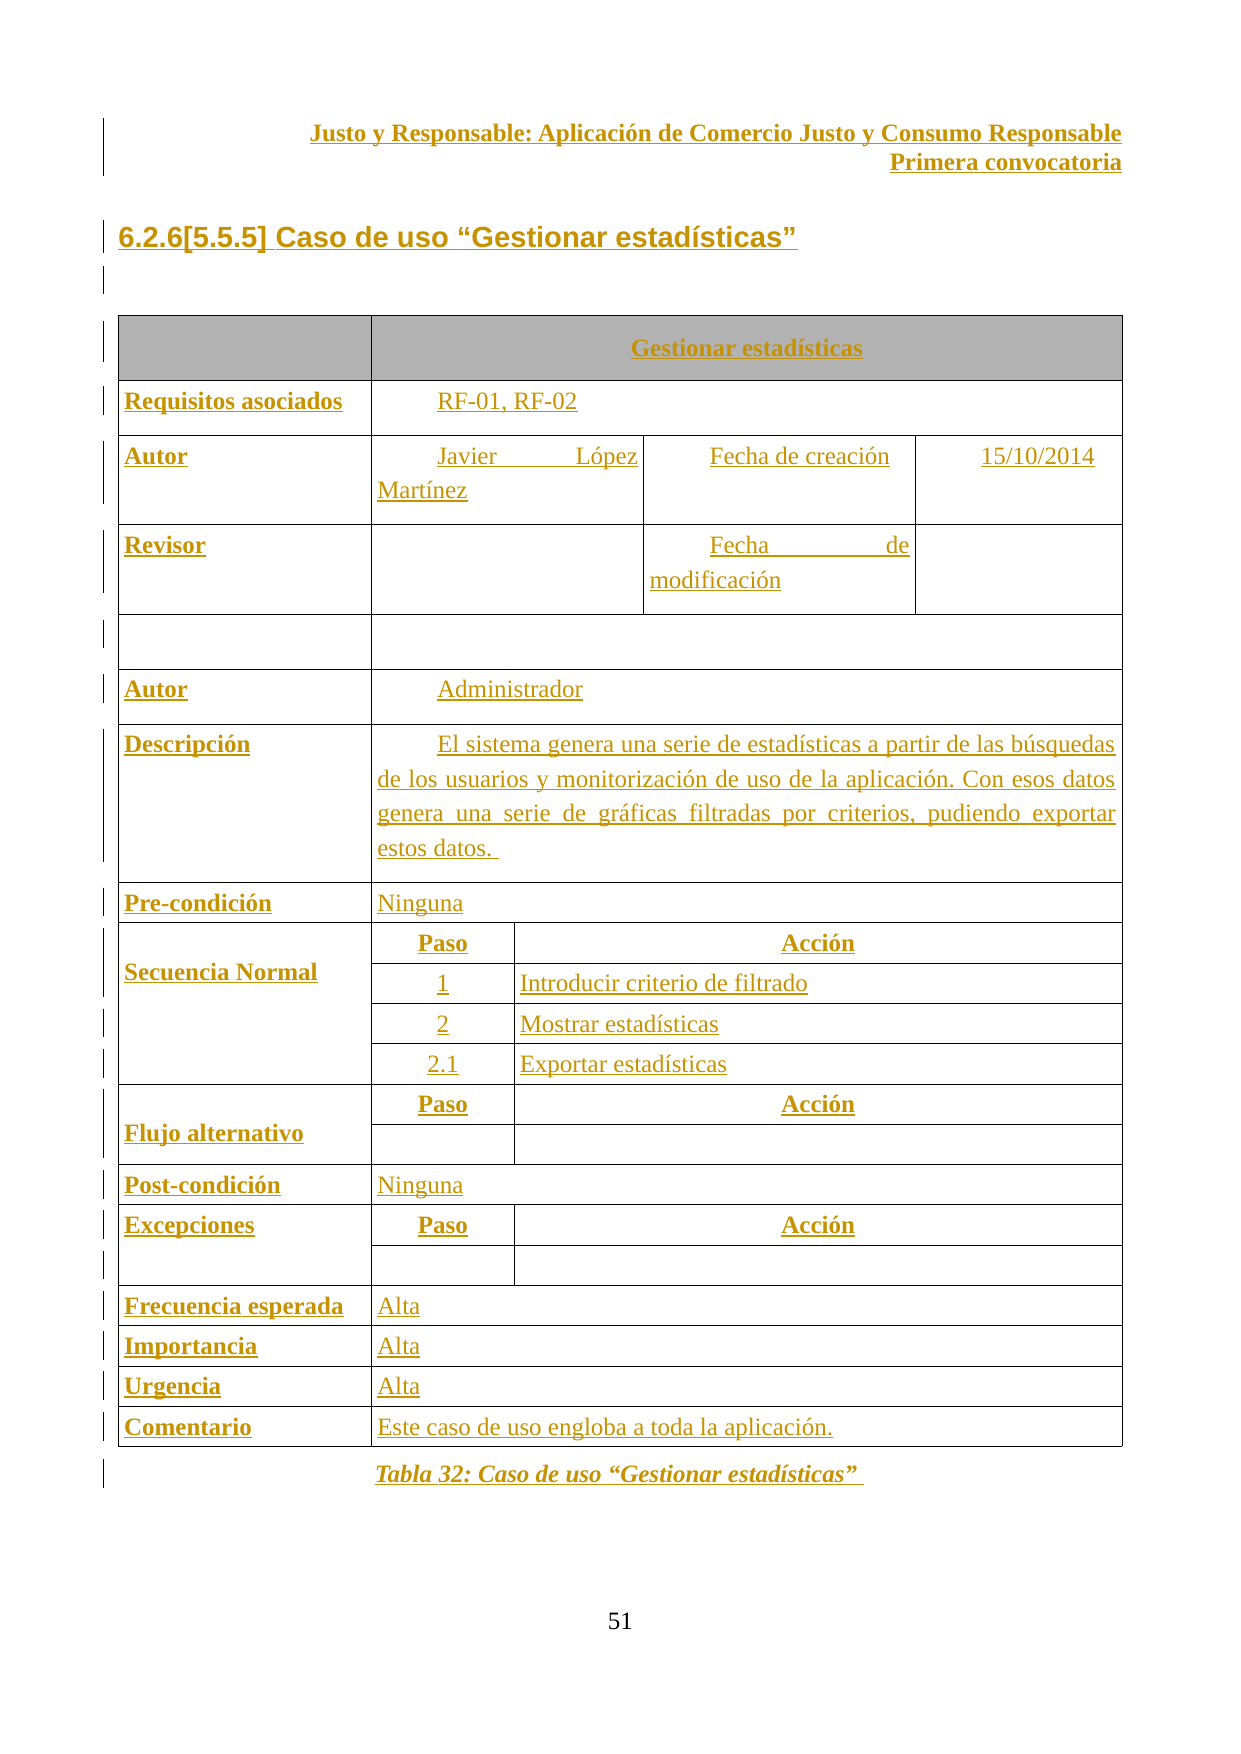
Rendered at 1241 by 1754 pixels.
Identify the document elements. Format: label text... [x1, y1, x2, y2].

table_cell El sistema genera una serie de estadísticas a partir de las búsquedas de los usuarios y monitorización de uso de la aplicación. Con esos datos genera una serie de gráficas filtradas por criterios, pudiendo exportar estos datos. [372, 725, 1122, 882]
table_cell Alta [372, 1286, 1122, 1325]
table_cell Acción [515, 1085, 1122, 1124]
subtitle Caso de uso “Gestionar estadísticas” [118, 220, 1122, 253]
table_cell Urgencia [119, 1367, 371, 1406]
table_cell Introducir criterio de filtrado [515, 964, 1122, 1003]
table_cell [515, 1246, 1122, 1285]
table_cell Autor [119, 436, 371, 524]
table_cell [119, 615, 371, 669]
table_cell Autor [119, 670, 371, 723]
table_cell Importancia [119, 1326, 371, 1366]
table_cell Acción [515, 923, 1122, 962]
table_cell [515, 1125, 1122, 1164]
table_cell Fecha de modificación [644, 525, 915, 614]
table_header Gestionar estadísticas [372, 316, 1122, 380]
table_cell Secuencia Normal [119, 923, 371, 1083]
table_cell 2.1 [372, 1044, 514, 1083]
table_cell Ninguna [372, 883, 1122, 922]
table_cell Alta [372, 1326, 1122, 1366]
table_cell Mostrar estadísticas [515, 1004, 1122, 1043]
table_cell Revisor [119, 525, 371, 614]
table_cell Ninguna [372, 1165, 1122, 1204]
table_cell [372, 615, 1122, 669]
table_cell Comentario [119, 1407, 371, 1446]
table_cell [372, 1246, 514, 1285]
table_cell [372, 1125, 514, 1164]
table_cell Frecuencia esperada [119, 1286, 371, 1325]
table_cell [916, 525, 1122, 614]
table_cell Requisitos asociados [119, 381, 371, 435]
table_header [119, 316, 371, 380]
table_cell Exportar estadísticas [515, 1044, 1122, 1083]
table_cell Paso [372, 1205, 514, 1245]
table_cell Paso [372, 923, 514, 962]
table_cell Descripción [119, 725, 371, 882]
table_cell Javier López Martínez [372, 436, 643, 524]
table_cell Excepciones [119, 1205, 371, 1285]
table_cell 1 [372, 964, 514, 1003]
table_cell Fecha de creación [644, 436, 915, 524]
table_cell Alta [372, 1367, 1122, 1406]
table_cell [372, 525, 643, 614]
table_cell Acción [515, 1205, 1122, 1245]
table_cell Administrador [372, 670, 1122, 723]
table_cell Pre-condición [119, 883, 371, 922]
text Tabla 32: Caso de uso “Gestionar estadísticas” [118, 1459, 1122, 1488]
table_cell RF-01, RF-02 [372, 381, 1122, 435]
table_cell Post-condición [119, 1165, 371, 1204]
table_cell Flujo alternativo [119, 1085, 371, 1164]
table_cell Este caso de uso engloba a toda la aplicación. [372, 1407, 1122, 1446]
table_cell 2 [372, 1004, 514, 1043]
table_cell Paso [372, 1085, 514, 1124]
table_cell 15/10/2014 [916, 436, 1122, 524]
